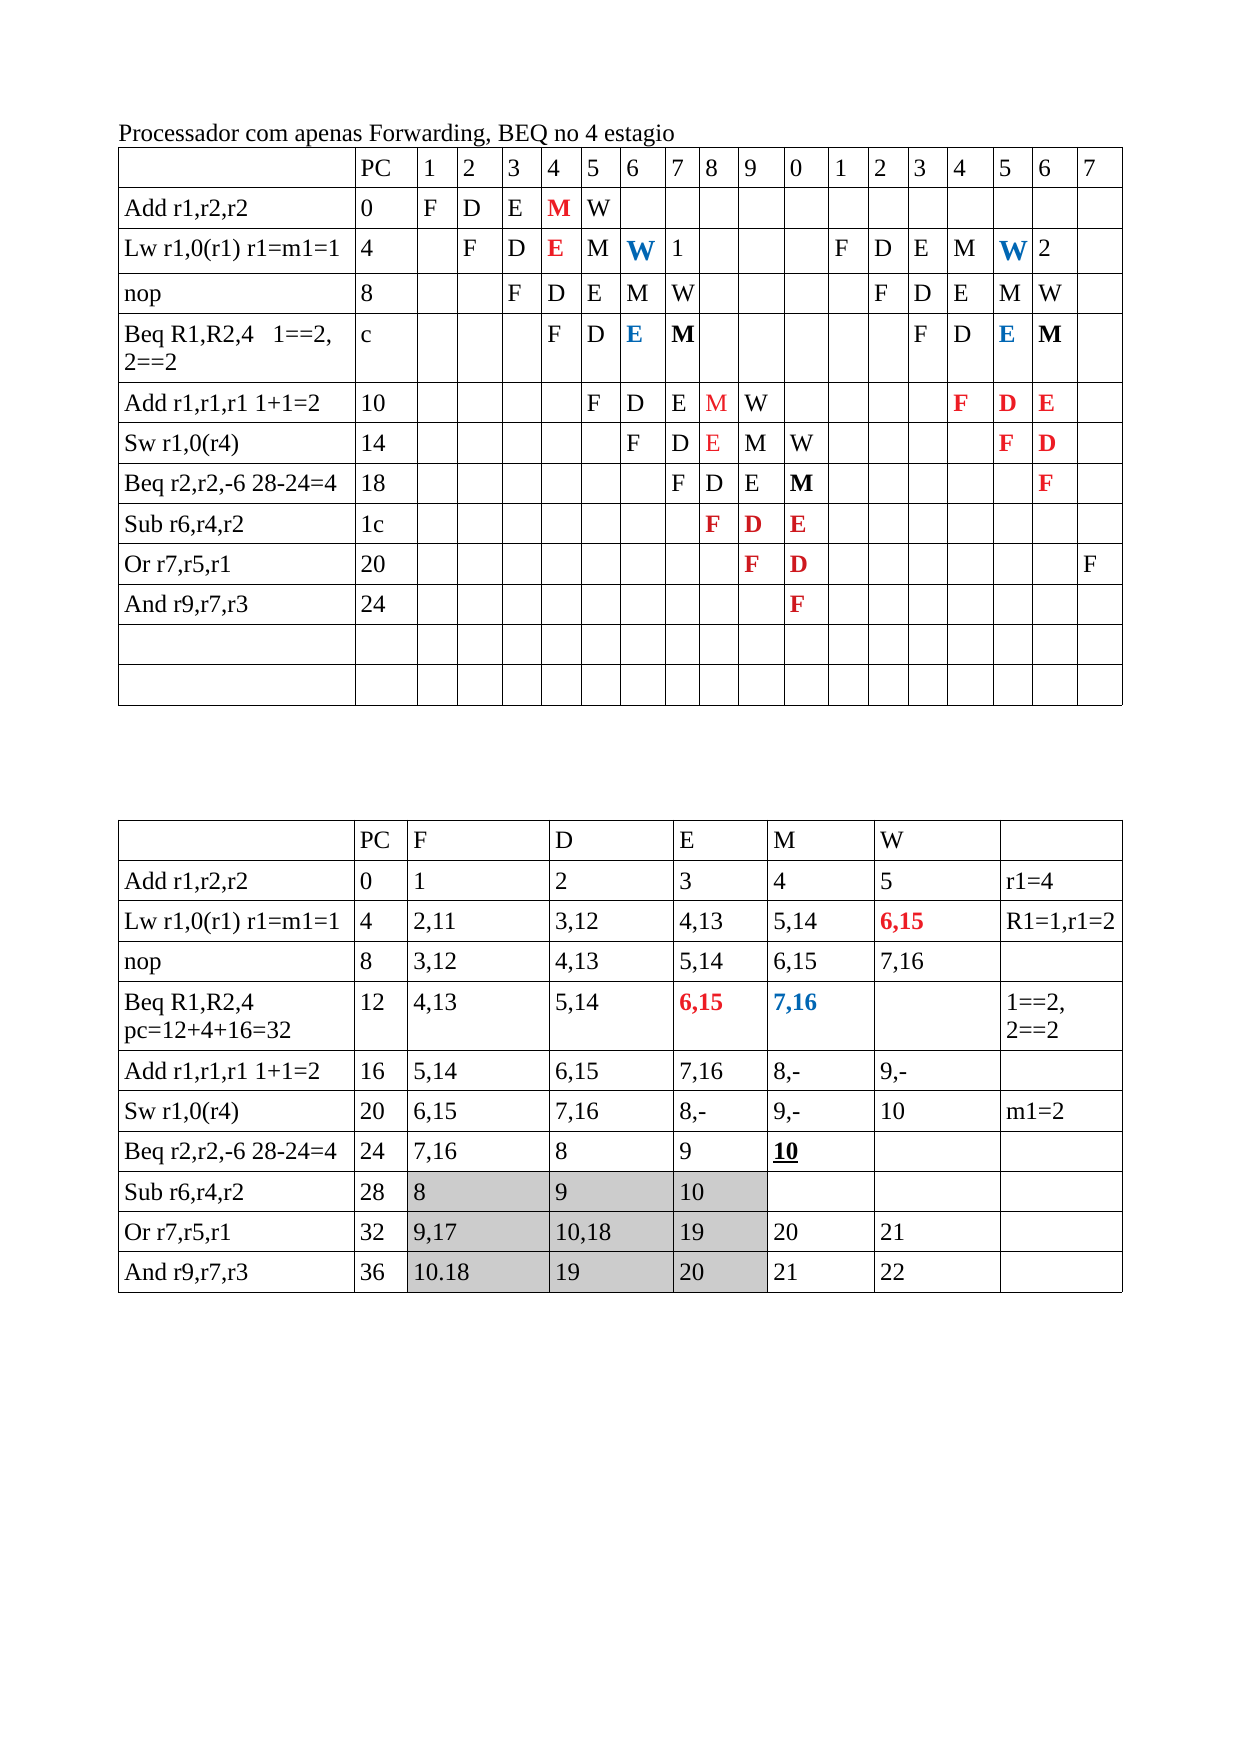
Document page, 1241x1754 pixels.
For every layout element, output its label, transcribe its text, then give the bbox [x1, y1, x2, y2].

table_cell F [869, 274, 908, 313]
table_cell [829, 544, 868, 583]
table_cell D [621, 383, 665, 422]
table_header PC [356, 148, 417, 187]
table_cell M [666, 314, 699, 382]
table_cell F [785, 585, 828, 624]
table_cell [948, 188, 993, 227]
table_cell 19 [550, 1252, 673, 1292]
table_cell [542, 625, 581, 664]
table_cell 8 [408, 1172, 549, 1211]
table_cell M [1033, 314, 1077, 382]
table_cell 5 [875, 861, 1000, 900]
table_cell [418, 665, 457, 704]
table_cell [700, 314, 738, 382]
table_cell [1078, 383, 1122, 422]
table_cell [418, 625, 457, 664]
table_cell [869, 544, 908, 583]
table_cell [739, 188, 784, 227]
table_cell [582, 504, 620, 543]
table_cell [1001, 1212, 1122, 1251]
table_cell 10 [674, 1172, 767, 1211]
table_header 2 [869, 148, 908, 187]
table_cell [666, 188, 699, 227]
table_cell Sub r6,r4,r2 [119, 504, 355, 543]
table_header 9 [739, 148, 784, 187]
table_cell Beq R1,R2,4 1==2, 2==2 [119, 314, 355, 382]
table_cell 7,16 [674, 1051, 767, 1090]
table_cell [1078, 625, 1122, 664]
table_cell 2 [550, 861, 673, 900]
table_cell [458, 544, 502, 583]
table_cell W [785, 423, 828, 463]
table_cell 5,14 [408, 1051, 549, 1090]
table_cell 5,14 [768, 901, 874, 941]
table_cell [700, 665, 738, 704]
table_cell [1078, 314, 1122, 382]
table_cell [582, 544, 620, 583]
table_cell 0 [355, 861, 407, 900]
table_cell Add r1,r1,r1 1+1=2 [119, 1051, 354, 1090]
table_cell W [739, 383, 784, 422]
table_cell D [1033, 423, 1077, 463]
table_cell [418, 464, 457, 503]
table_cell [119, 625, 355, 664]
table_cell E [948, 274, 993, 313]
table_cell [829, 585, 868, 624]
table_cell D [869, 229, 908, 273]
table_header 2 [458, 148, 502, 187]
table_cell [700, 625, 738, 664]
table_cell 9 [674, 1132, 767, 1171]
table_cell Beq R1,R2,4 pc=12+4+16=32 [119, 982, 354, 1050]
table_cell [1033, 625, 1077, 664]
table_cell [829, 504, 868, 543]
table_cell 4 [356, 229, 417, 273]
table_cell [739, 585, 784, 624]
table_cell 21 [875, 1212, 1000, 1251]
table_cell [948, 423, 993, 463]
table_header 6 [621, 148, 665, 187]
table_cell [418, 504, 457, 543]
table_cell [1078, 665, 1122, 704]
table_cell 10 [768, 1132, 874, 1171]
table_cell F [948, 383, 993, 422]
table_cell [418, 585, 457, 624]
table_cell E [909, 229, 947, 273]
table_cell F [909, 314, 947, 382]
table_cell [994, 504, 1032, 543]
table_cell [621, 625, 665, 664]
table_header [1001, 821, 1122, 860]
table_cell 21 [768, 1252, 874, 1292]
table_cell [785, 188, 828, 227]
table_cell [869, 314, 908, 382]
table_header 8 [700, 148, 738, 187]
table_cell E [666, 383, 699, 422]
table_cell [909, 423, 947, 463]
table_cell [503, 665, 541, 704]
table_header M [768, 821, 874, 860]
table_cell 10.18 [408, 1252, 549, 1292]
table_cell 6,15 [674, 982, 767, 1050]
table_cell 1 [408, 861, 549, 900]
table_cell [458, 585, 502, 624]
table_cell Add r1,r2,r2 [119, 861, 354, 900]
table_header 6 [1033, 148, 1077, 187]
table_cell 3,12 [408, 942, 549, 981]
table_cell 10,18 [550, 1212, 673, 1251]
table_header 4 [542, 148, 581, 187]
table_cell [785, 274, 828, 313]
table_cell nop [119, 942, 354, 981]
table_cell [829, 625, 868, 664]
table_cell [418, 423, 457, 463]
table_cell And r9,r7,r3 [119, 585, 355, 624]
table_cell W [666, 274, 699, 313]
table_cell [909, 188, 947, 227]
table_cell F [829, 229, 868, 273]
table_cell W [582, 188, 620, 227]
table_cell 4,13 [674, 901, 767, 941]
table_cell [869, 504, 908, 543]
table_cell [1078, 188, 1122, 227]
table_header W [875, 821, 1000, 860]
table_header F [408, 821, 549, 860]
table_cell 32 [355, 1212, 407, 1251]
table_cell [356, 665, 417, 704]
table_cell [621, 504, 665, 543]
table_cell [994, 585, 1032, 624]
table_cell E [1033, 383, 1077, 422]
table_cell [829, 423, 868, 463]
table_cell [458, 625, 502, 664]
table_cell [700, 188, 738, 227]
table_cell [829, 274, 868, 313]
table_cell 1c [356, 504, 417, 543]
table_cell D [542, 274, 581, 313]
table_cell [994, 188, 1032, 227]
table_cell 20 [355, 1091, 407, 1131]
table_header 7 [1078, 148, 1122, 187]
table_cell [621, 188, 665, 227]
table_cell Add r1,r1,r1 1+1=2 [119, 383, 355, 422]
table_cell [909, 383, 947, 422]
table_cell [739, 625, 784, 664]
table_cell [700, 229, 738, 273]
table_cell D [948, 314, 993, 382]
table_cell [542, 423, 581, 463]
table_cell 36 [355, 1252, 407, 1292]
table_cell 7,16 [768, 982, 874, 1050]
table_cell [666, 585, 699, 624]
table_cell 3 [674, 861, 767, 900]
table_cell [582, 464, 620, 503]
table_cell D [994, 383, 1032, 422]
table_cell 9,17 [408, 1212, 549, 1251]
table_cell Or r7,r5,r1 [119, 544, 355, 583]
table_cell [458, 274, 502, 313]
table_cell [875, 1172, 1000, 1211]
table_cell M [542, 188, 581, 227]
table_cell F [1033, 464, 1077, 503]
table_cell [582, 625, 620, 664]
table_cell [356, 625, 417, 664]
table_header [119, 148, 355, 187]
table_cell 8 [355, 942, 407, 981]
table_cell E [503, 188, 541, 227]
table_cell [582, 665, 620, 704]
table_cell [909, 544, 947, 583]
table_cell [418, 274, 457, 313]
table_cell [948, 544, 993, 583]
table_cell [1078, 504, 1122, 543]
table_cell D [785, 544, 828, 583]
table_cell 7,16 [408, 1132, 549, 1171]
table_cell D [739, 504, 784, 543]
table_cell 6,15 [408, 1091, 549, 1131]
table_cell [700, 585, 738, 624]
table_header PC [355, 821, 407, 860]
table_cell [875, 1132, 1000, 1171]
table_cell [503, 464, 541, 503]
table_header 7 [666, 148, 699, 187]
table_cell [666, 665, 699, 704]
table_header 3 [909, 148, 947, 187]
table_cell F [542, 314, 581, 382]
table_cell [829, 314, 868, 382]
table_cell [700, 544, 738, 583]
table_cell E [739, 464, 784, 503]
table_cell 12 [355, 982, 407, 1050]
table_cell F [621, 423, 665, 463]
table_cell 3,12 [550, 901, 673, 941]
table_cell M [582, 229, 620, 273]
table_header [119, 821, 354, 860]
table_cell F [666, 464, 699, 503]
table_cell 9 [550, 1172, 673, 1211]
table_cell [418, 229, 457, 273]
table_cell [909, 464, 947, 503]
table_cell Add r1,r2,r2 [119, 188, 355, 227]
table_cell Beq r2,r2,-6 28-24=4 [119, 1132, 354, 1171]
table_cell [739, 274, 784, 313]
table_cell M [785, 464, 828, 503]
table_cell [829, 665, 868, 704]
table_cell [869, 188, 908, 227]
table_cell 4 [768, 861, 874, 900]
table_cell [418, 383, 457, 422]
table_cell F [458, 229, 502, 273]
table_cell 10 [875, 1091, 1000, 1131]
table_cell [542, 544, 581, 583]
table_cell 8 [356, 274, 417, 313]
table_cell [1033, 544, 1077, 583]
table_cell 24 [355, 1132, 407, 1171]
table_cell [418, 314, 457, 382]
table_cell [739, 229, 784, 273]
table_cell [582, 585, 620, 624]
table_cell F [994, 423, 1032, 463]
table_cell F [418, 188, 457, 227]
table_cell M [700, 383, 738, 422]
table_cell F [503, 274, 541, 313]
table_cell 22 [875, 1252, 1000, 1292]
table_cell 7,16 [875, 942, 1000, 981]
table_cell Lw r1,0(r1) r1=m1=1 [119, 901, 354, 941]
table_cell M [621, 274, 665, 313]
table_cell 24 [356, 585, 417, 624]
table_cell And r9,r7,r3 [119, 1252, 354, 1292]
table_cell [582, 423, 620, 463]
table_cell [785, 314, 828, 382]
table_cell Sw r1,0(r4) [119, 1091, 354, 1131]
table_cell 2 [1033, 229, 1077, 273]
table_cell F [582, 383, 620, 422]
table_cell [785, 383, 828, 422]
table_cell [1033, 504, 1077, 543]
table_cell [1078, 464, 1122, 503]
table_cell Sub r6,r4,r2 [119, 1172, 354, 1211]
table_cell [909, 625, 947, 664]
table_cell 9,- [768, 1091, 874, 1131]
table_cell [621, 665, 665, 704]
table_cell [1033, 585, 1077, 624]
table_cell [503, 504, 541, 543]
table_header 5 [582, 148, 620, 187]
table_cell [739, 665, 784, 704]
table_cell [458, 504, 502, 543]
table_cell [621, 585, 665, 624]
table_cell D [666, 423, 699, 463]
table_cell [621, 544, 665, 583]
table_cell 19 [674, 1212, 767, 1251]
table_cell [503, 544, 541, 583]
table_cell [458, 665, 502, 704]
table_cell [768, 1172, 874, 1211]
table_cell [503, 383, 541, 422]
table_cell [785, 625, 828, 664]
table_cell 2,11 [408, 901, 549, 941]
table_cell M [739, 423, 784, 463]
table_header 1 [829, 148, 868, 187]
table_cell [909, 665, 947, 704]
table_cell [829, 464, 868, 503]
table_cell [994, 625, 1032, 664]
table_header 4 [948, 148, 993, 187]
table_cell 20 [768, 1212, 874, 1251]
table_cell D [909, 274, 947, 313]
table_cell 5,14 [674, 942, 767, 981]
table_cell [1001, 1132, 1122, 1171]
table_cell D [458, 188, 502, 227]
table_cell [503, 625, 541, 664]
table_cell r1=4 [1001, 861, 1122, 900]
table_cell [869, 383, 908, 422]
table_cell 14 [356, 423, 417, 463]
table_cell Lw r1,0(r1) r1=m1=1 [119, 229, 355, 273]
table_header 3 [503, 148, 541, 187]
table_cell [621, 464, 665, 503]
table_cell [948, 625, 993, 664]
table_cell [1078, 423, 1122, 463]
table_cell [1078, 585, 1122, 624]
table_cell [869, 464, 908, 503]
table_cell [948, 665, 993, 704]
table_cell 0 [356, 188, 417, 227]
table_cell [503, 423, 541, 463]
table_cell [542, 504, 581, 543]
table_cell [542, 585, 581, 624]
table_cell [1001, 1172, 1122, 1211]
table_cell E [621, 314, 665, 382]
table_header E [674, 821, 767, 860]
table_cell [739, 314, 784, 382]
table_cell 7,16 [550, 1091, 673, 1131]
table_cell 1 [666, 229, 699, 273]
table_cell 1==2, 2==2 [1001, 982, 1122, 1050]
table_cell 8 [550, 1132, 673, 1171]
table_cell E [785, 504, 828, 543]
table_cell [666, 504, 699, 543]
table_cell W [1033, 274, 1077, 313]
table_cell W [994, 229, 1032, 273]
table_cell [503, 314, 541, 382]
table_cell [1001, 942, 1122, 981]
table_cell [948, 585, 993, 624]
table_cell 4,13 [550, 942, 673, 981]
table_cell W [621, 229, 665, 273]
table_cell [666, 544, 699, 583]
table_cell R1=1,r1=2 [1001, 901, 1122, 941]
table_cell [458, 314, 502, 382]
table_header 0 [785, 148, 828, 187]
table_cell 6,15 [875, 901, 1000, 941]
table_cell 20 [674, 1252, 767, 1292]
table_cell E [994, 314, 1032, 382]
table_cell [869, 625, 908, 664]
table_cell 5,14 [550, 982, 673, 1050]
table_cell 8,- [768, 1051, 874, 1090]
table_cell [909, 585, 947, 624]
table_cell [829, 383, 868, 422]
table_cell 20 [356, 544, 417, 583]
table_cell D [503, 229, 541, 273]
table_cell [503, 585, 541, 624]
table_header 1 [418, 148, 457, 187]
table_cell [869, 585, 908, 624]
table_cell [1033, 188, 1077, 227]
table_cell [542, 665, 581, 704]
table_cell [458, 464, 502, 503]
table_cell 18 [356, 464, 417, 503]
table_cell 4,13 [408, 982, 549, 1050]
table_cell F [700, 504, 738, 543]
table_cell [994, 665, 1032, 704]
table_cell D [700, 464, 738, 503]
table_cell Sw r1,0(r4) [119, 423, 355, 463]
table_cell E [582, 274, 620, 313]
table_cell [829, 188, 868, 227]
table_cell [1078, 274, 1122, 313]
table_cell 4 [355, 901, 407, 941]
table_cell Beq r2,r2,-6 28-24=4 [119, 464, 355, 503]
table_cell [542, 464, 581, 503]
table_cell M [994, 274, 1032, 313]
table_cell [119, 665, 355, 704]
table_cell nop [119, 274, 355, 313]
table_cell D [582, 314, 620, 382]
table_cell m1=2 [1001, 1091, 1122, 1131]
text Processador com apenas Forwarding, BEQ no 4 estagio [118, 118, 1122, 147]
table_cell [785, 229, 828, 273]
table_cell [458, 383, 502, 422]
table_cell [869, 665, 908, 704]
table_cell c [356, 314, 417, 382]
table_cell M [948, 229, 993, 273]
table_cell [948, 464, 993, 503]
table_cell 6,15 [768, 942, 874, 981]
table_cell [869, 423, 908, 463]
table_cell [994, 544, 1032, 583]
table_cell [994, 464, 1032, 503]
table_cell [875, 982, 1000, 1050]
table_cell [1078, 229, 1122, 273]
table_cell 10 [356, 383, 417, 422]
table_cell 28 [355, 1172, 407, 1211]
table_cell 16 [355, 1051, 407, 1090]
table_header 5 [994, 148, 1032, 187]
table_cell [909, 504, 947, 543]
table_cell [785, 665, 828, 704]
table_cell F [739, 544, 784, 583]
table_cell F [1078, 544, 1122, 583]
table_cell [1001, 1252, 1122, 1292]
table_cell [458, 423, 502, 463]
table_cell 8,- [674, 1091, 767, 1131]
table_cell [700, 274, 738, 313]
table_cell E [542, 229, 581, 273]
table_header D [550, 821, 673, 860]
table_cell [1001, 1051, 1122, 1090]
table_cell [1033, 665, 1077, 704]
table_cell [542, 383, 581, 422]
table_cell 6,15 [550, 1051, 673, 1090]
table_cell [948, 504, 993, 543]
table_cell [418, 544, 457, 583]
table_cell [666, 625, 699, 664]
table_cell Or r7,r5,r1 [119, 1212, 354, 1251]
table_cell E [700, 423, 738, 463]
table_cell 9,- [875, 1051, 1000, 1090]
